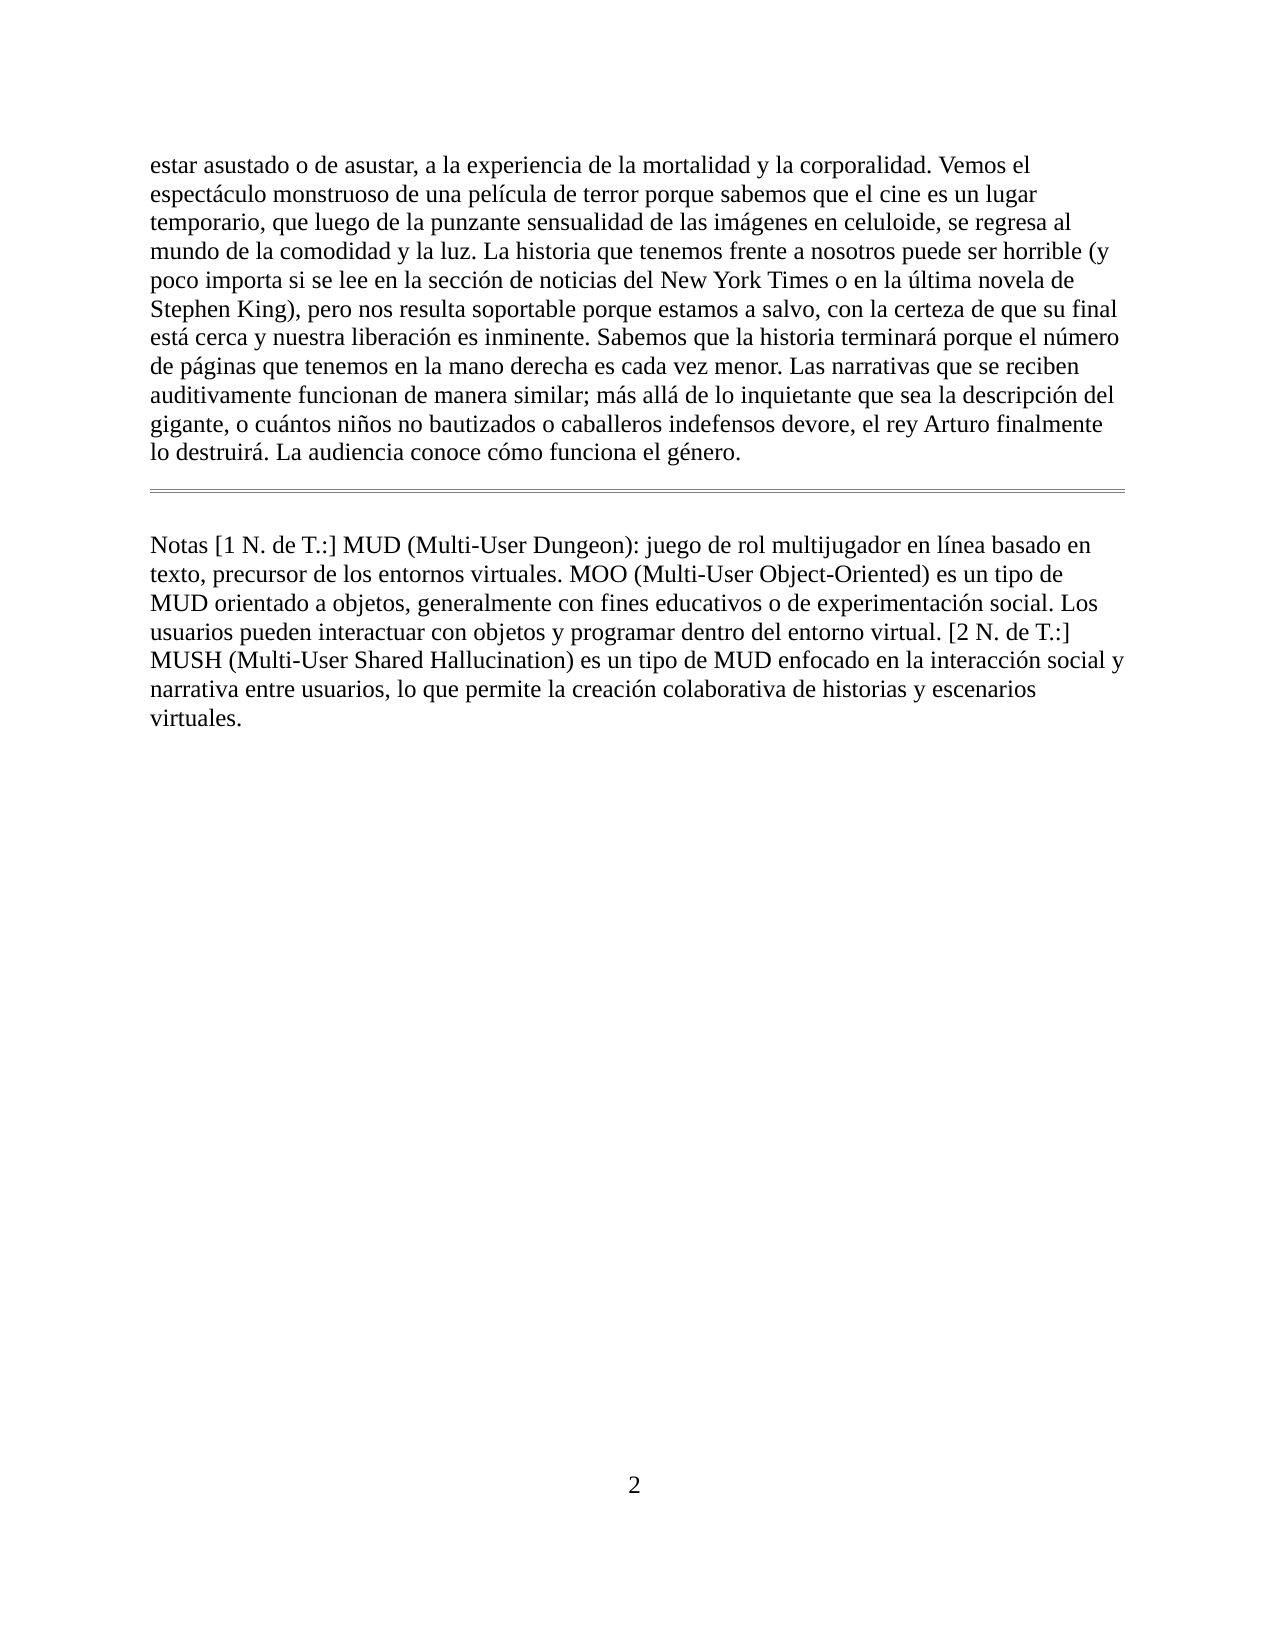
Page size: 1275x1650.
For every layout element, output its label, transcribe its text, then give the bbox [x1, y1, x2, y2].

text estar asustado o de asustar, a la experiencia de la mortalidad y la corporalidad. Vemos el espectáculo monstruoso de una película de terror porque sabemos que el cine es un lugar temporario, que luego de la punzante sensualidad de las imágenes en celuloide, se regresa al mundo de la comodidad y la luz. La historia que tenemos frente a nosotros puede ser horrible (y poco importa si se lee en la sección de noticias del New York Times o en la última novela de Stephen King), pero nos resulta soportable porque estamos a salvo, con la certeza de que su final está cerca y nuestra liberación es inminente. Sabemos que la historia terminará porque el número de páginas que tenemos en la mano derecha es cada vez menor. Las narrativas que se reciben auditivamente funcionan de manera similar; más allá de lo inquietante que sea la descripción del gigante, o cuántos niños no bautizados o caballeros indefensos devore, el rey Arturo finalmente lo destruirá. La audiencia conoce cómo funciona el género. [150, 150, 1125, 466]
text Notas [1 N. de T.:] MUD (Multi-User Dungeon): juego de rol multijugador en línea basado en texto, precursor de los entornos virtuales. MOO (Multi-User Object-Oriented) es un tipo de MUD orientado a objetos, generalmente con fines educativos o de experimentación social. Los usuarios pueden interactuar con objetos y programar dentro del entorno virtual. [2 N. de T.:] MUSH (Multi-User Shared Hallucination) es un tipo de MUD enfocado en la interacción social y narrativa entre usuarios, lo que permite la creación colaborativa de historias y escenarios virtuales. [150, 530, 1125, 732]
